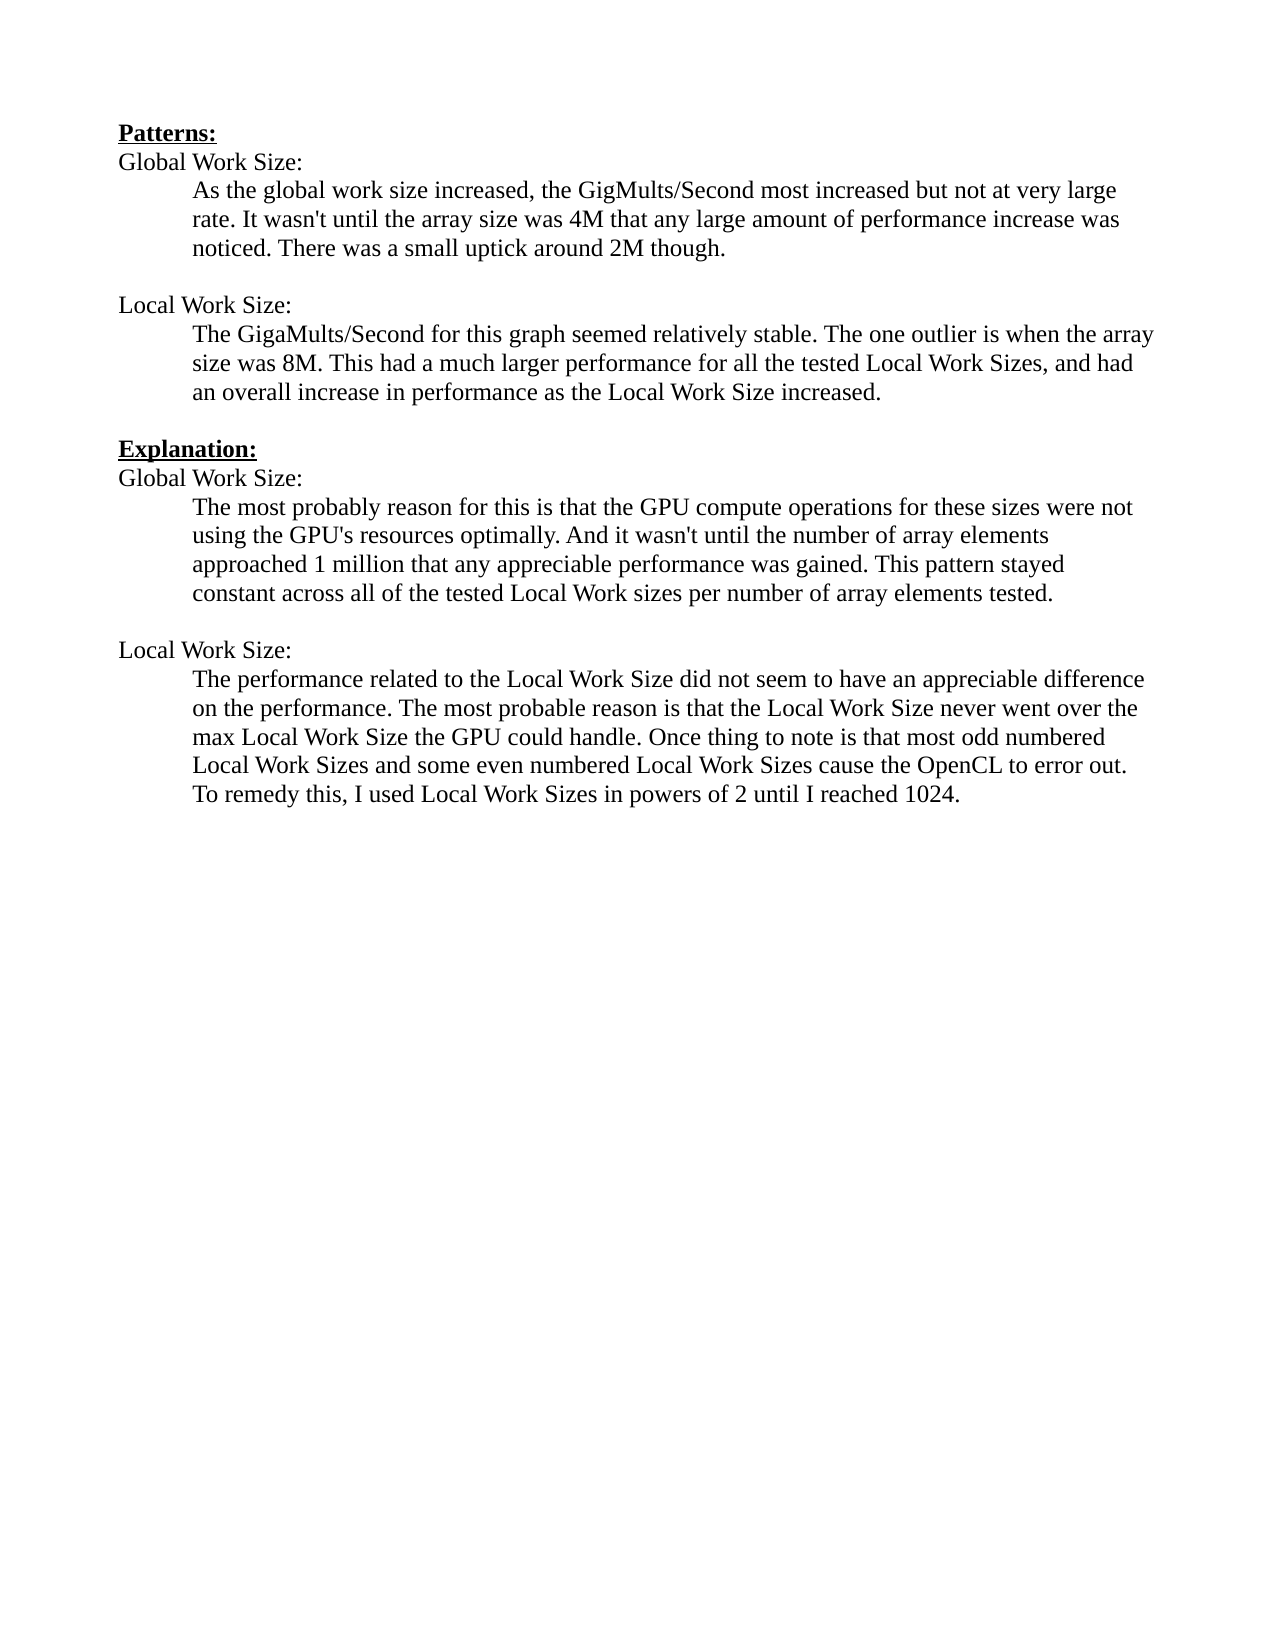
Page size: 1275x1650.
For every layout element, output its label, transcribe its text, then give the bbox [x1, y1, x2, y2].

text Global Work Size: [118, 147, 1157, 176]
text Global Work Size: [118, 463, 1157, 492]
text The most probably reason for this is that the GPU compute operations for these sizes were not using the GPU's resources optimally. And it wasn't until the number of array elements approached 1 million that any appreciable performance was gained. This pattern stayed constant across all of the tested Local Work sizes per number of array elements tested. [118, 492, 1157, 607]
text As the global work size increased, the GigMults/Second most increased but not at very large rate. It wasn't until the array size was 4M that any large amount of performance increase was noticed. There was a small uptick around 2M though. [118, 176, 1157, 262]
text To remedy this, I used Local Work Sizes in powers of 2 until I reached 1024. [118, 779, 1157, 808]
text Local Work Size: [118, 291, 1157, 319]
text Local Work Size: [118, 636, 1157, 664]
text Patterns: [118, 118, 1157, 147]
text The performance related to the Local Work Size did not seem to have an appreciable difference on the performance. The most probable reason is that the Local Work Size never went over the max Local Work Size the GPU could handle. Once thing to note is that most odd numbered Local Work Sizes and some even numbered Local Work Sizes cause the OpenCL to error out. [118, 664, 1157, 779]
text The GigaMults/Second for this graph seemed relatively stable. The one outlier is when the array size was 8M. This had a much larger performance for all the tested Local Work Sizes, and had an overall increase in performance as the Local Work Size increased. [118, 319, 1157, 406]
text Explanation: [118, 434, 1157, 463]
